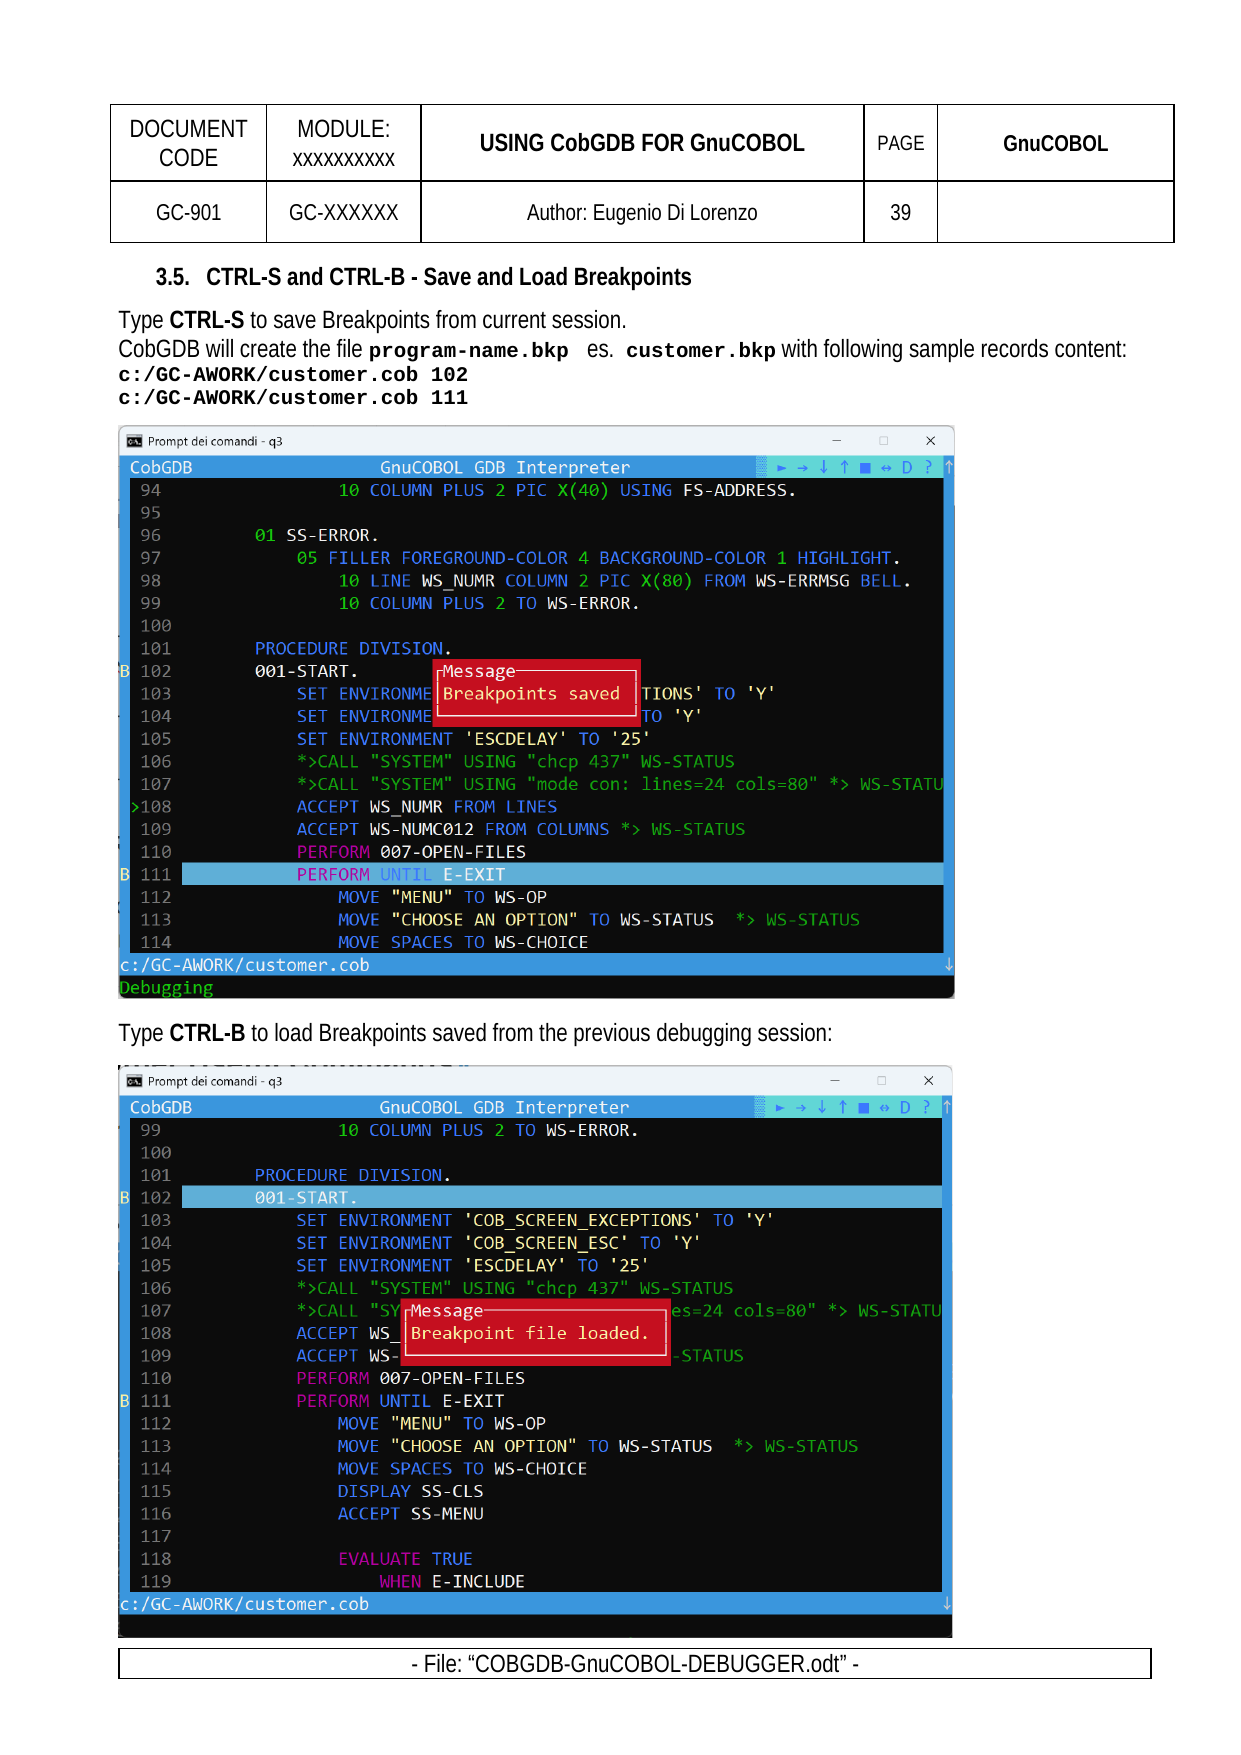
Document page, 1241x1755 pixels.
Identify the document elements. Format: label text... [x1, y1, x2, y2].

text c:/GC-AWORK/customer.cob 102 [118, 364, 1152, 387]
text Type CTRL-B to load Breakpoints saved from the previous debugging session: [118, 1018, 1152, 1047]
text CobGDB will create the file program-name.bkp es. customer.bkp with following sample records content: [118, 334, 1152, 364]
text c:/GC-AWORK/customer.cob 111 [118, 387, 1152, 411]
picture [118, 1065, 953, 1638]
text Type CTRL-S to save Breakpoints from current session. [118, 305, 1152, 334]
picture [118, 425, 955, 999]
subtitle CTRL-S and CTRL-B - Save and Load Breakpoints [156, 262, 1152, 291]
